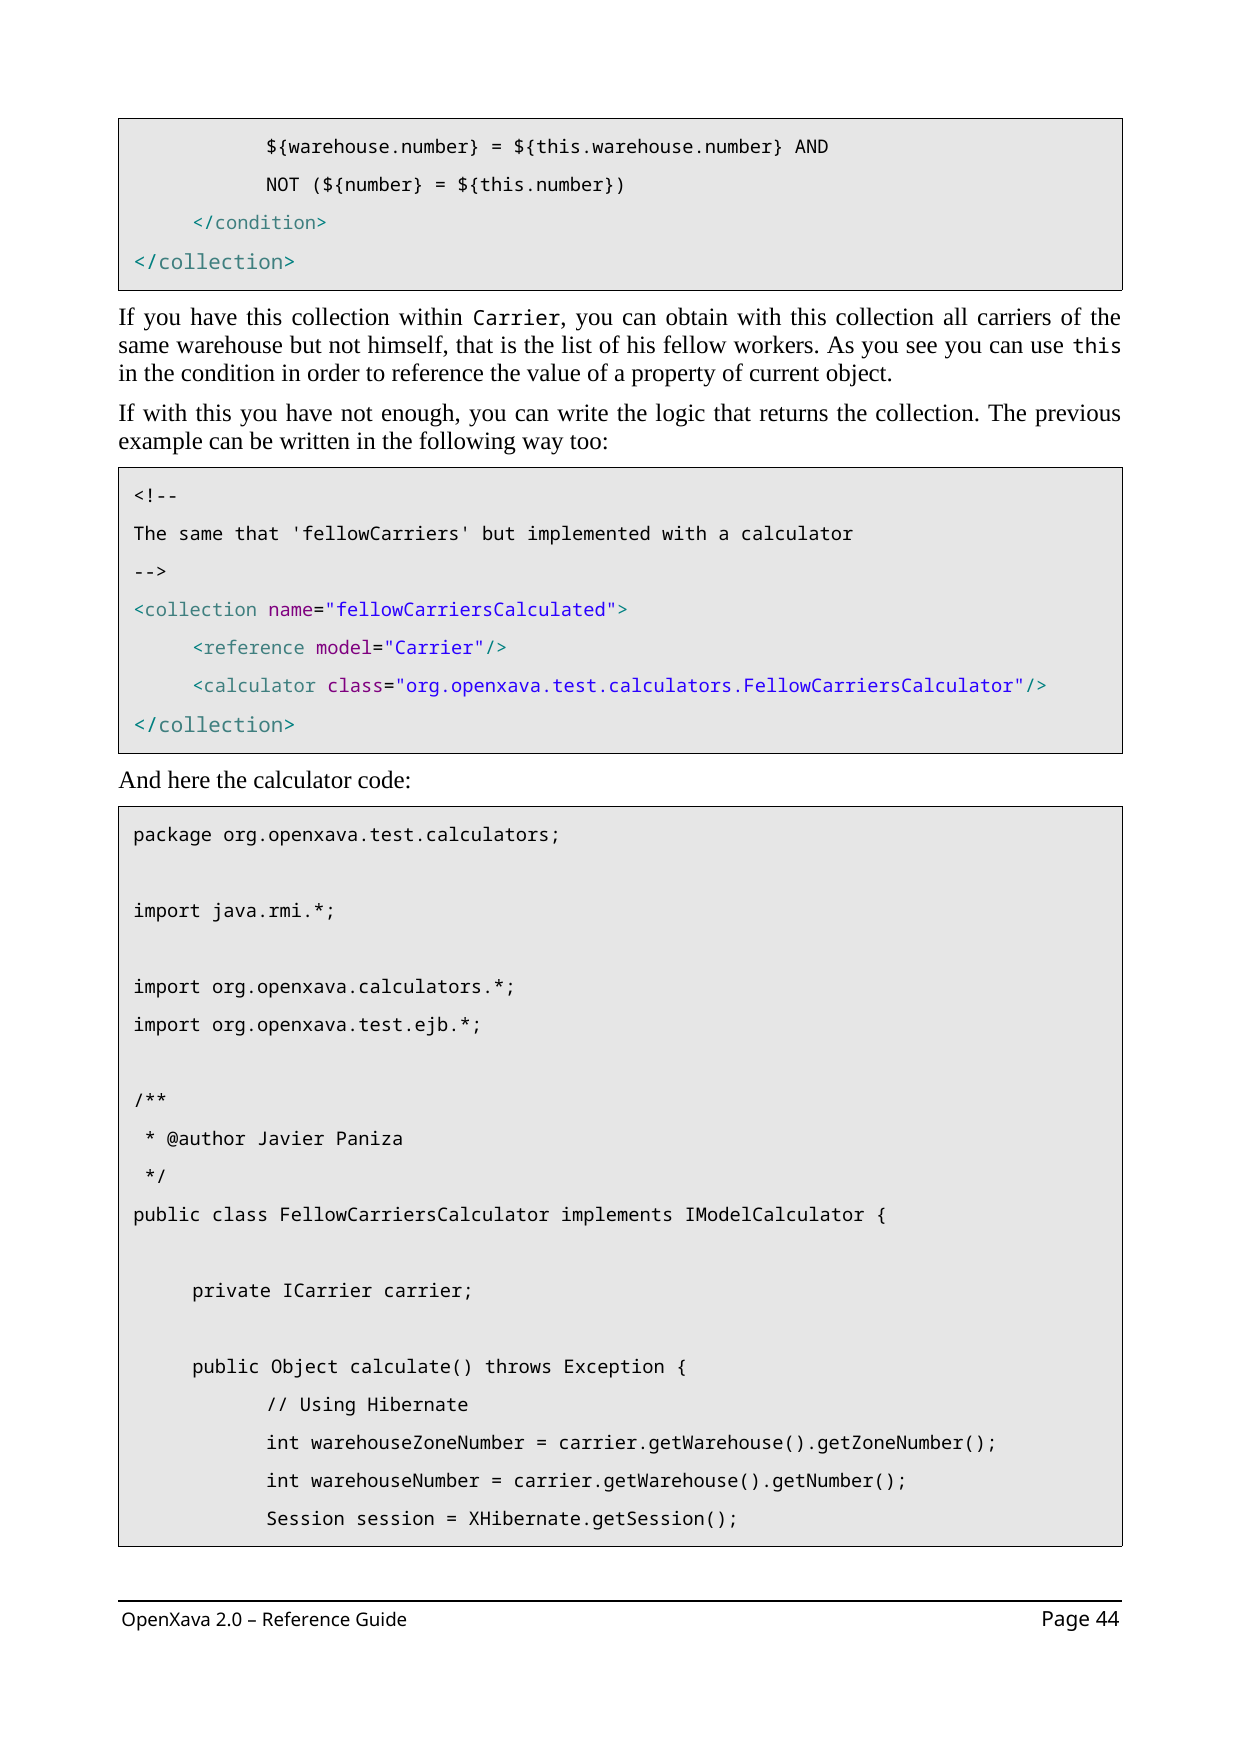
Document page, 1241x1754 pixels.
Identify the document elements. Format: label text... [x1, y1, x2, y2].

text public class FellowCarriersCalculator implements IModelCalculator { [119, 1186, 1122, 1224]
text /** [119, 1072, 1122, 1110]
text If you have this collection within Carrier, you can obtain with this collection all carriers of the same warehouse but not himself, that is the list of his fellow workers. As you see you can use this in the condition in order to reference the value of a property of current object. [118, 303, 1122, 387]
text The same that 'fellowCarriers' but implemented with a calculator [119, 505, 1122, 543]
text * @author Javier Paniza [119, 1110, 1122, 1148]
text package org.openxava.test.calculators; [119, 807, 1122, 844]
text <!-- [119, 468, 1122, 505]
text private ICarrier carrier; [119, 1262, 1122, 1300]
text ${warehouse.number} = ${this.warehouse.number} AND [119, 119, 1122, 156]
text --> [119, 543, 1122, 581]
text */ [119, 1148, 1122, 1186]
text int warehouseNumber = carrier.getWarehouse().getNumber(); [119, 1452, 1122, 1491]
text // Using Hibernate [119, 1376, 1122, 1414]
text Session session = XHibernate.getSession(); [119, 1491, 1122, 1546]
text public Object calculate() throws Exception { [119, 1338, 1122, 1376]
text </collection> [119, 232, 1122, 290]
text <collection name="fellowCarriersCalculated"> [119, 581, 1122, 619]
text <calculator class="org.openxava.test.calculators.FellowCarriersCalculator"/> [119, 657, 1122, 695]
text If with this you have not enough, you can write the logic that returns the collection. The previous example can be written in the following way too: [118, 399, 1122, 455]
text NOT (${number} = ${this.number}) [119, 156, 1122, 194]
text import java.rmi.*; [119, 882, 1122, 920]
text <reference model="Carrier"/> [119, 619, 1122, 657]
text And here the calculator code: [118, 766, 1122, 794]
text int warehouseZoneNumber = carrier.getWarehouse().getZoneNumber(); [119, 1414, 1122, 1452]
text </condition> [119, 194, 1122, 232]
text import org.openxava.calculators.*; [119, 958, 1122, 996]
text </collection> [119, 695, 1122, 753]
text import org.openxava.test.ejb.*; [119, 996, 1122, 1034]
